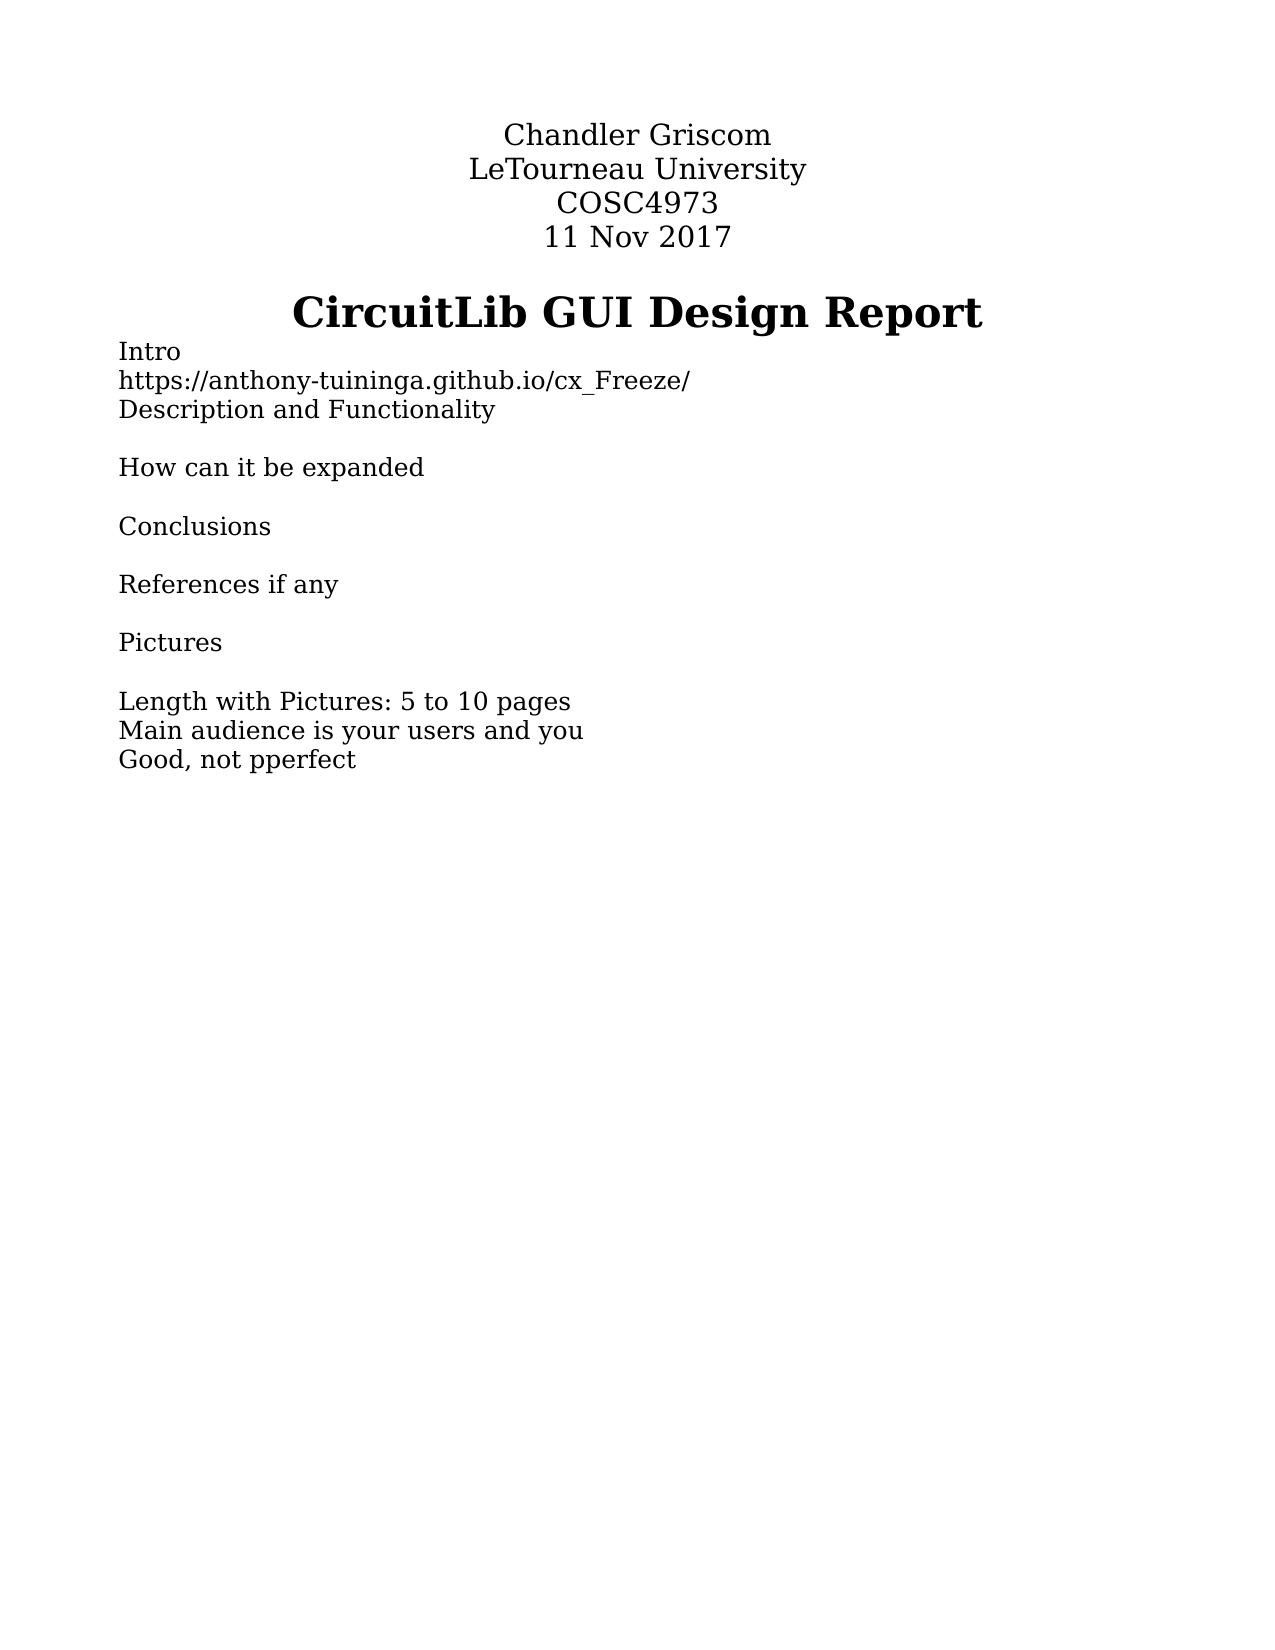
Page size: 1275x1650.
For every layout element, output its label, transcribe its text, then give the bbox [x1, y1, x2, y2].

text https://anthony-tuininga.github.io/cx_Freeze/ [118, 366, 1157, 395]
text Chandler Griscom [118, 118, 1157, 152]
text Intro [118, 337, 1157, 366]
text COSC4973 [118, 186, 1157, 220]
text Good, not pperfect [118, 745, 1157, 774]
text Length with Pictures: 5 to 10 pages [118, 687, 1157, 716]
text Description and Functionality [118, 395, 1157, 424]
text Main audience is your users and you [118, 716, 1157, 745]
text 11 Nov 2017 [118, 220, 1157, 254]
text How can it be expanded [118, 453, 1157, 483]
text Conclusions [118, 512, 1157, 541]
text Pictures [118, 628, 1157, 658]
text LeTourneau University [118, 152, 1157, 186]
text CircuitLib GUI Design Report [118, 288, 1157, 337]
text References if any [118, 570, 1157, 599]
